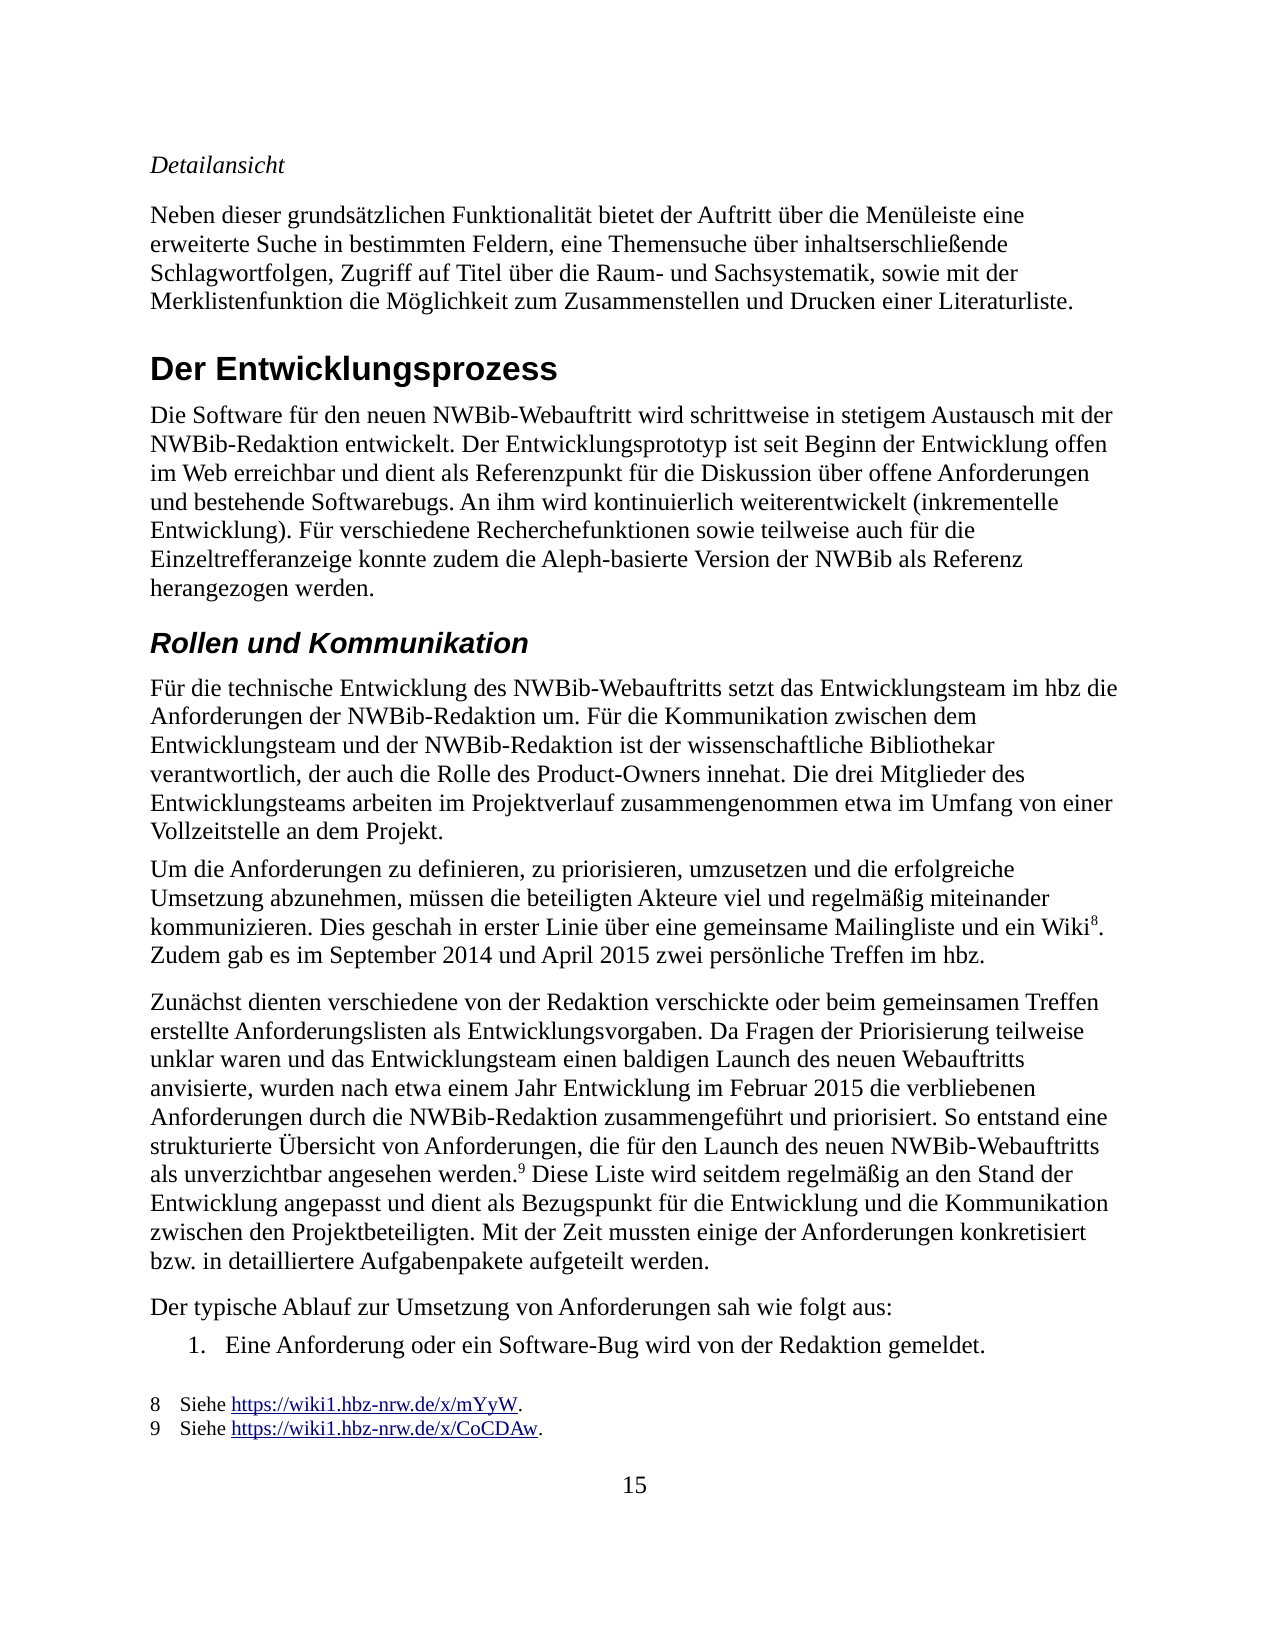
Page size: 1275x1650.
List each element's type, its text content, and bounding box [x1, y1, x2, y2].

subtitle Der Entwicklungsprozess [150, 349, 1125, 388]
text Die Software für den neuen NWBib-Webauftritt wird schrittweise in stetigem Austausch mit der NWBib-Redaktion entwickelt. Der Entwicklungsprototyp ist seit Beginn der Entwicklung offen im Web erreichbar und dient als Referenzpunkt für die Diskussion über offene Anforderungen und bestehende Softwarebugs. An ihm wird kontinuierlich weiterentwickelt (inkrementelle Entwicklung). Für verschiedene Recherchefunktionen sowie teilweise auch für die Einzeltrefferanzeige konnte zudem die Aleph-basierte Version der NWBib als Referenz herangezogen werden. [150, 400, 1125, 602]
text Siehe https://wiki1.hbz-nrw.de/x/mYyW. [150, 1392, 1125, 1416]
text Detailansicht [150, 150, 1125, 179]
subtitle Rollen und Kommunikation [150, 627, 1125, 660]
text Für die technische Entwicklung des NWBib-Webauftritts setzt das Entwicklungsteam im hbz die Anforderungen der NWBib-Redaktion um. Für die Kommunikation zwischen dem Entwicklungsteam und der NWBib-Redaktion ist der wissenschaftliche Bibliothekar verantwortlich, der auch die Rolle des Product-Owners innehat. Die drei Mitglieder des Entwicklungsteams arbeiten im Projektverlauf zusammengenommen etwa im Umfang von einer Vollzeitstelle an dem Projekt. [150, 673, 1125, 845]
text Siehe https://wiki1.hbz-nrw.de/x/CoCDAw. [150, 1416, 1125, 1440]
text Neben dieser grundsätzlichen Funktionalität bietet der Auftritt über die Menüleiste eine erweiterte Suche in bestimmten Feldern, eine Themensuche über inhaltserschließende Schlagwortfolgen, Zugriff auf Titel über die Raum- und Sachsystematik, sowie mit der Merklistenfunktion die Möglichkeit zum Zusammenstellen und Drucken einer Literaturliste. [150, 200, 1125, 315]
text Um die Anforderungen zu definieren, zu priorisieren, umzusetzen und die erfolgreiche Umsetzung abzunehmen, müssen die beteiligten Akteure viel und regelmäßig miteinander kommunizieren. Dies geschah in erster Linie über eine gemeinsame Mailingliste und ein Wiki. Zudem gab es im September 2014 und April 2015 zwei persönliche Treffen im hbz. [150, 854, 1125, 969]
text Der typische Ablauf zur Umsetzung von Anforderungen sah wie folgt aus: [150, 1292, 1125, 1321]
text Zunächst dienten verschiedene von der Redaktion verschickte oder beim gemeinsamen Treffen erstellte Anforderungslisten als Entwicklungsvorgaben. Da Fragen der Priorisierung teilweise unklar waren und das Entwicklungsteam einen baldigen Launch des neuen Webauftritts anvisierte, wurden nach etwa einem Jahr Entwicklung im Februar 2015 die verbliebenen Anforderungen durch die NWBib-Redaktion zusammengeführt und priorisiert. So entstand eine strukturierte Übersicht von Anforderungen, die für den Launch des neuen NWBib-Webauftritts als unverzichtbar angesehen werden. Diese Liste wird seitdem regelmäßig an den Stand der Entwicklung angepasst und dient als Bezugspunkt für die Entwicklung und die Kommunikation zwischen den Projektbeteiligten. Mit der Zeit mussten einige der Anforderungen konkretisiert bzw. in detailliertere Aufgabenpakete aufgeteilt werden. [150, 987, 1125, 1274]
list Eine Anforderung oder ein Software-Bug wird von der Redaktion gemeldet. [187, 1330, 1125, 1359]
